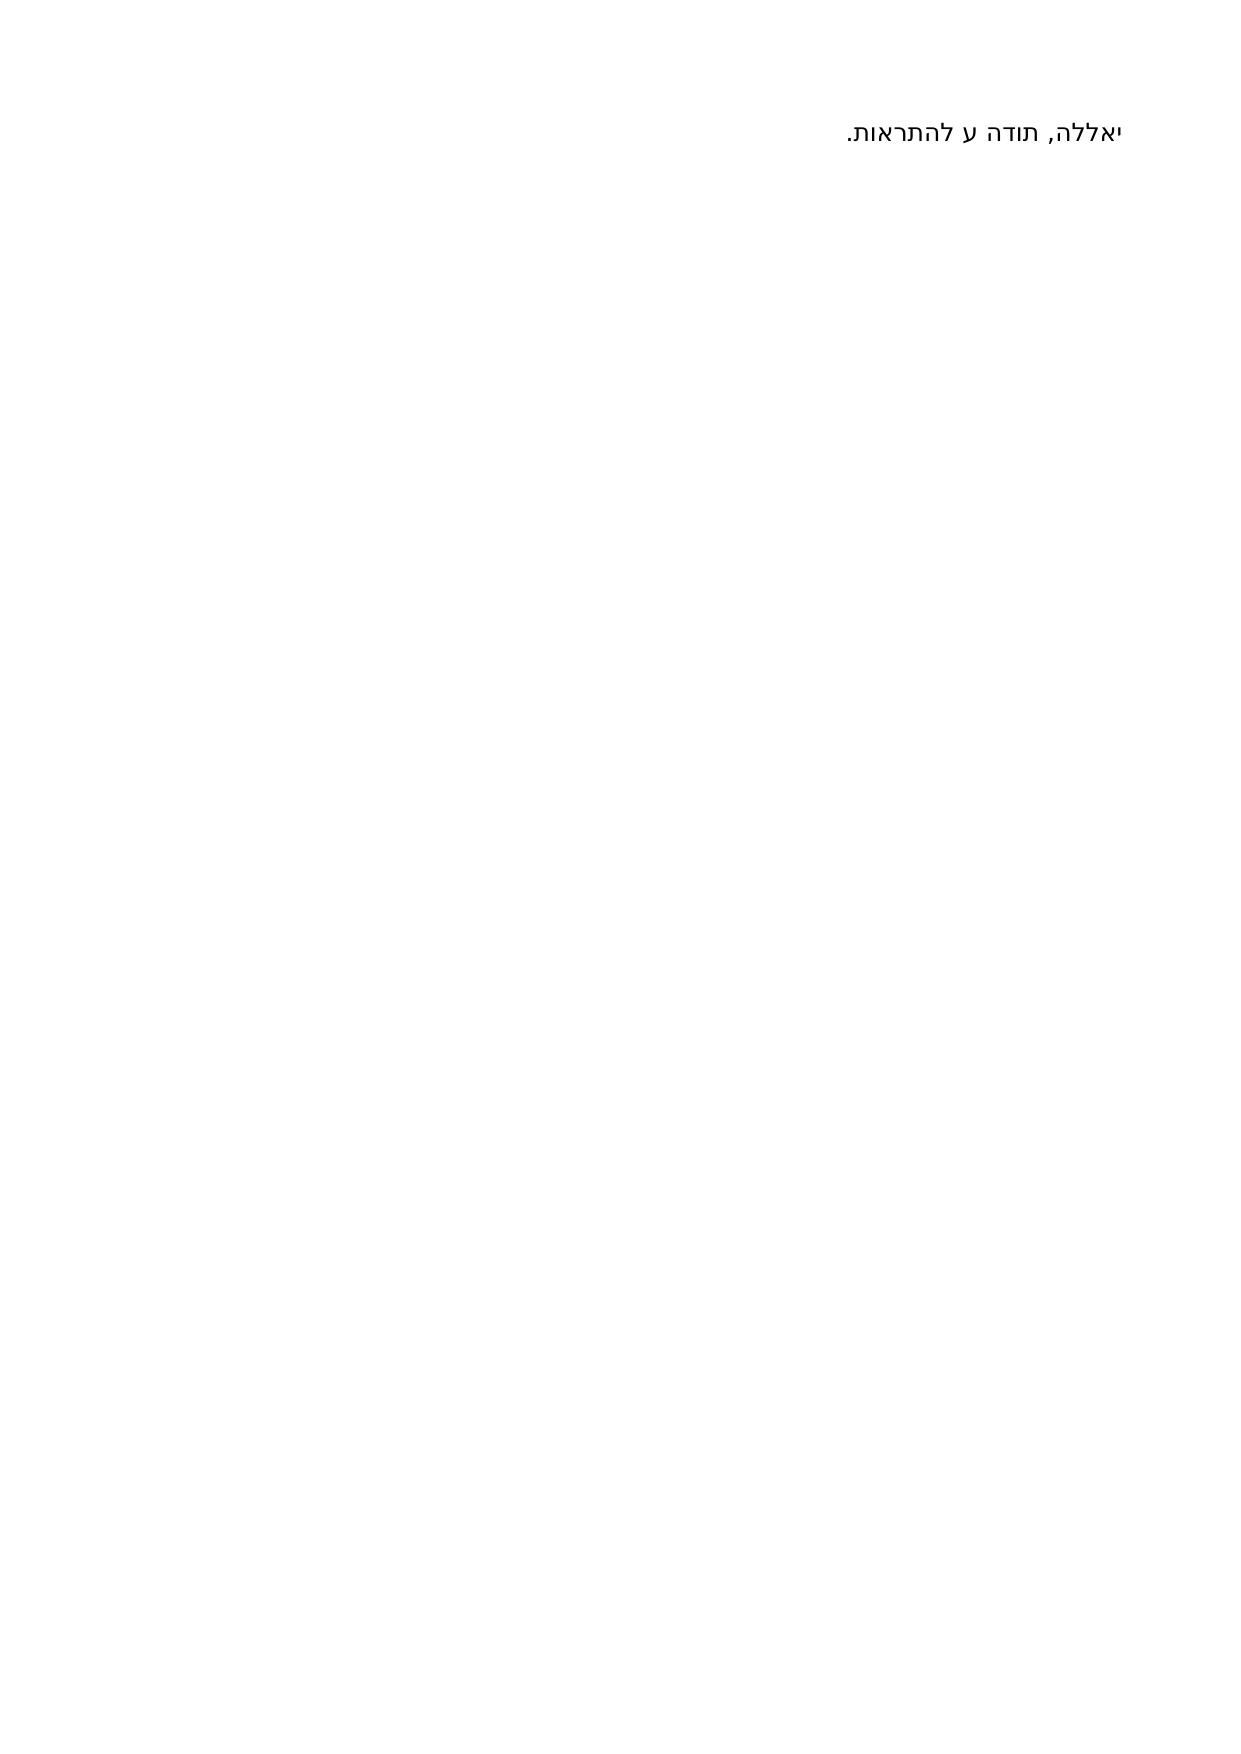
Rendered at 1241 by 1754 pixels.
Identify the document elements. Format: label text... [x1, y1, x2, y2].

text יאללה, תודה ע להתראות. [118, 118, 1122, 147]
